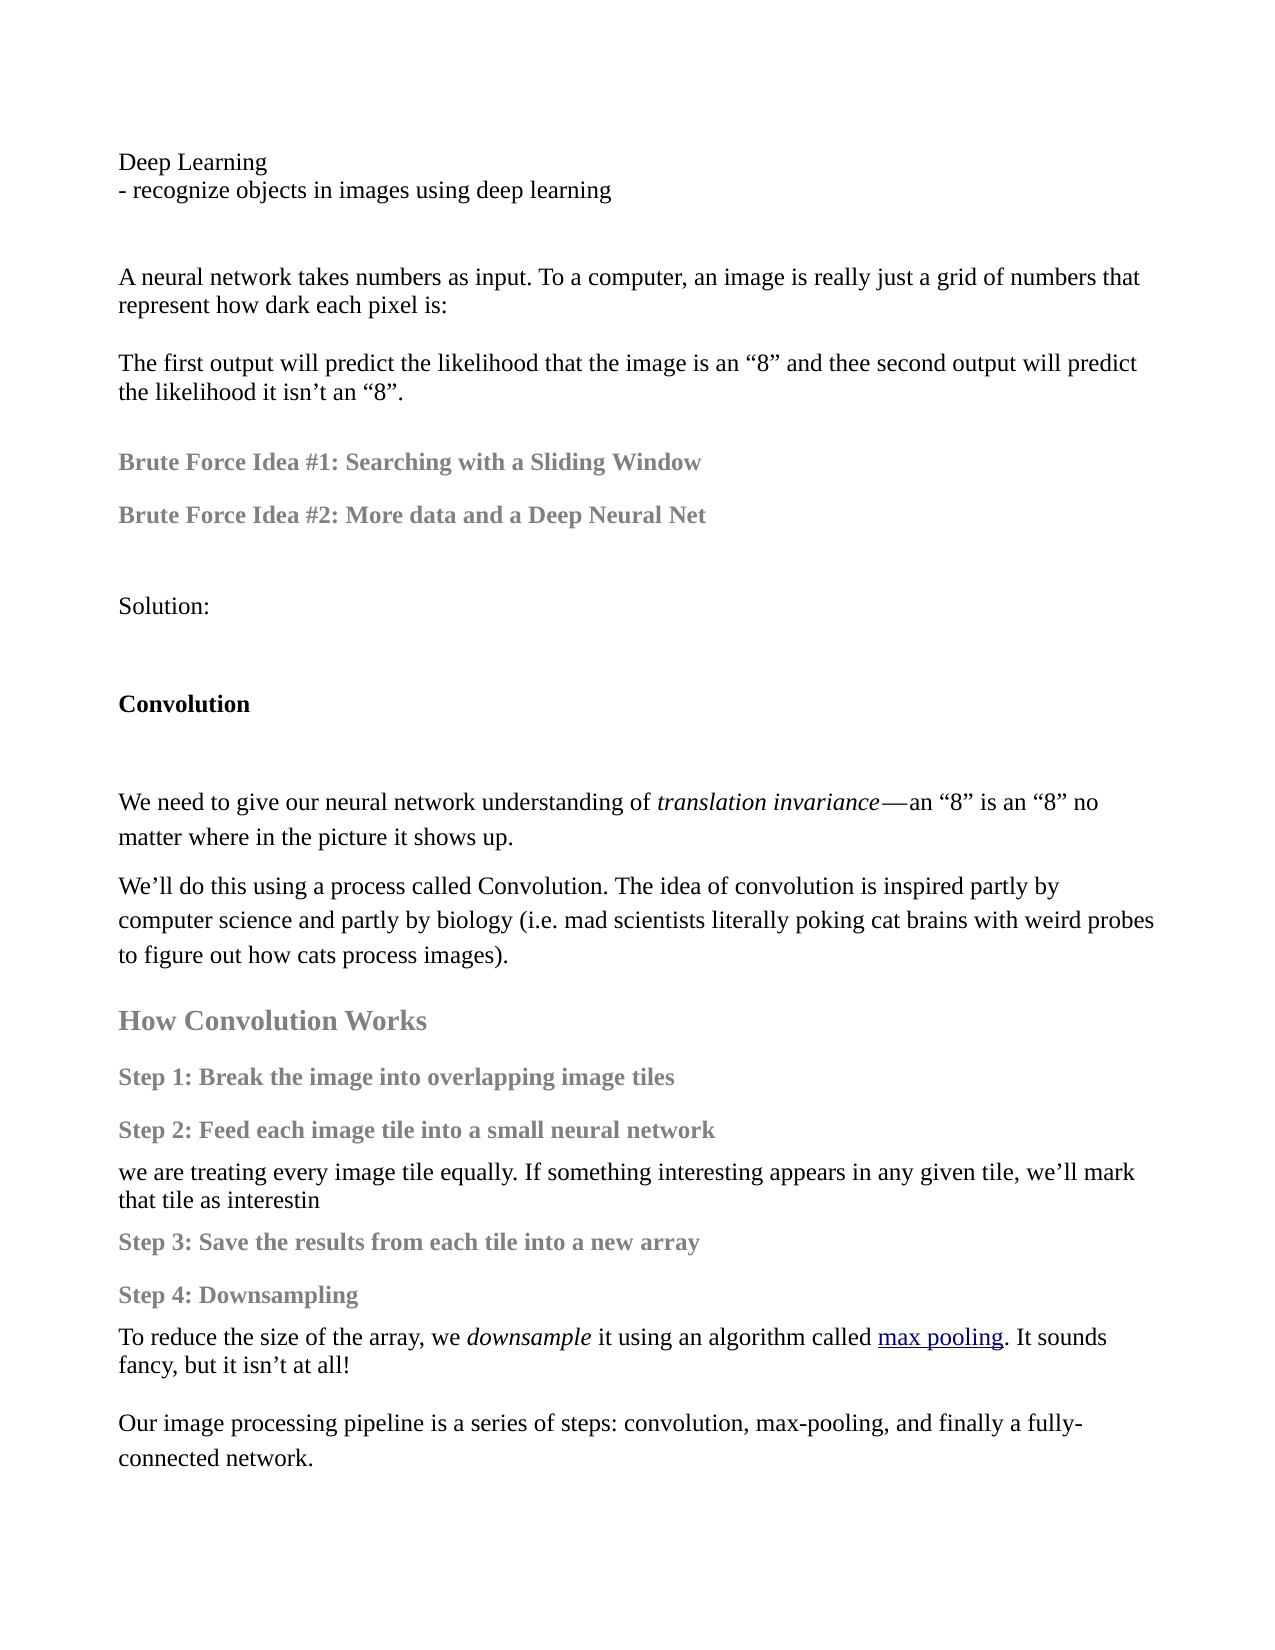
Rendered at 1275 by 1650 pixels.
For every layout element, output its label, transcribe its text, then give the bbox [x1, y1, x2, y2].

text Deep Learning [118, 147, 1157, 176]
text Solution: [118, 591, 1157, 620]
text To reduce the size of the array, we downsample it using an algorithm called max pooling. It sounds fancy, but it isn’t at all! [118, 1322, 1157, 1379]
subtitle Step 4: Downsampling [118, 1281, 1157, 1309]
subtitle How Convolution Works [118, 1003, 1157, 1037]
text The first output will predict the likelihood that the image is an “8” and thee second output will predict the likelihood it isn’t an “8”. [118, 348, 1157, 406]
subtitle Brute Force Idea #1: Searching with a Sliding Window [118, 447, 1157, 476]
text we are treating every image tile equally. If something interesting appears in any given tile, we’ll mark that tile as interestin [118, 1157, 1157, 1214]
subtitle Step 2: Feed each image tile into a small neural network [118, 1116, 1157, 1144]
text Convolution [118, 689, 1157, 718]
text A neural network takes numbers as input. To a computer, an image is really just a grid of numbers that represent how dark each pixel is: [118, 262, 1157, 319]
text We’ll do this using a process called Convolution. The idea of convolution is inspired partly by computer science and partly by biology (i.e. mad scientists literally poking cat brains with weird probes to figure out how cats process images). [118, 871, 1157, 968]
text Our image processing pipeline is a series of steps: convolution, max-pooling, and finally a fully-connected network. [118, 1408, 1157, 1471]
subtitle Step 3: Save the results from each tile into a new array [118, 1227, 1157, 1256]
subtitle Brute Force Idea #2: More data and a Deep Neural Net [118, 501, 1157, 529]
text We need to give our neural network understanding of translation invariance — an “8” is an “8” no matter where in the picture it shows up. [118, 787, 1157, 850]
text - recognize objects in images using deep learning [118, 176, 1157, 204]
subtitle Step 1: Break the image into overlapping image tiles [118, 1062, 1157, 1091]
